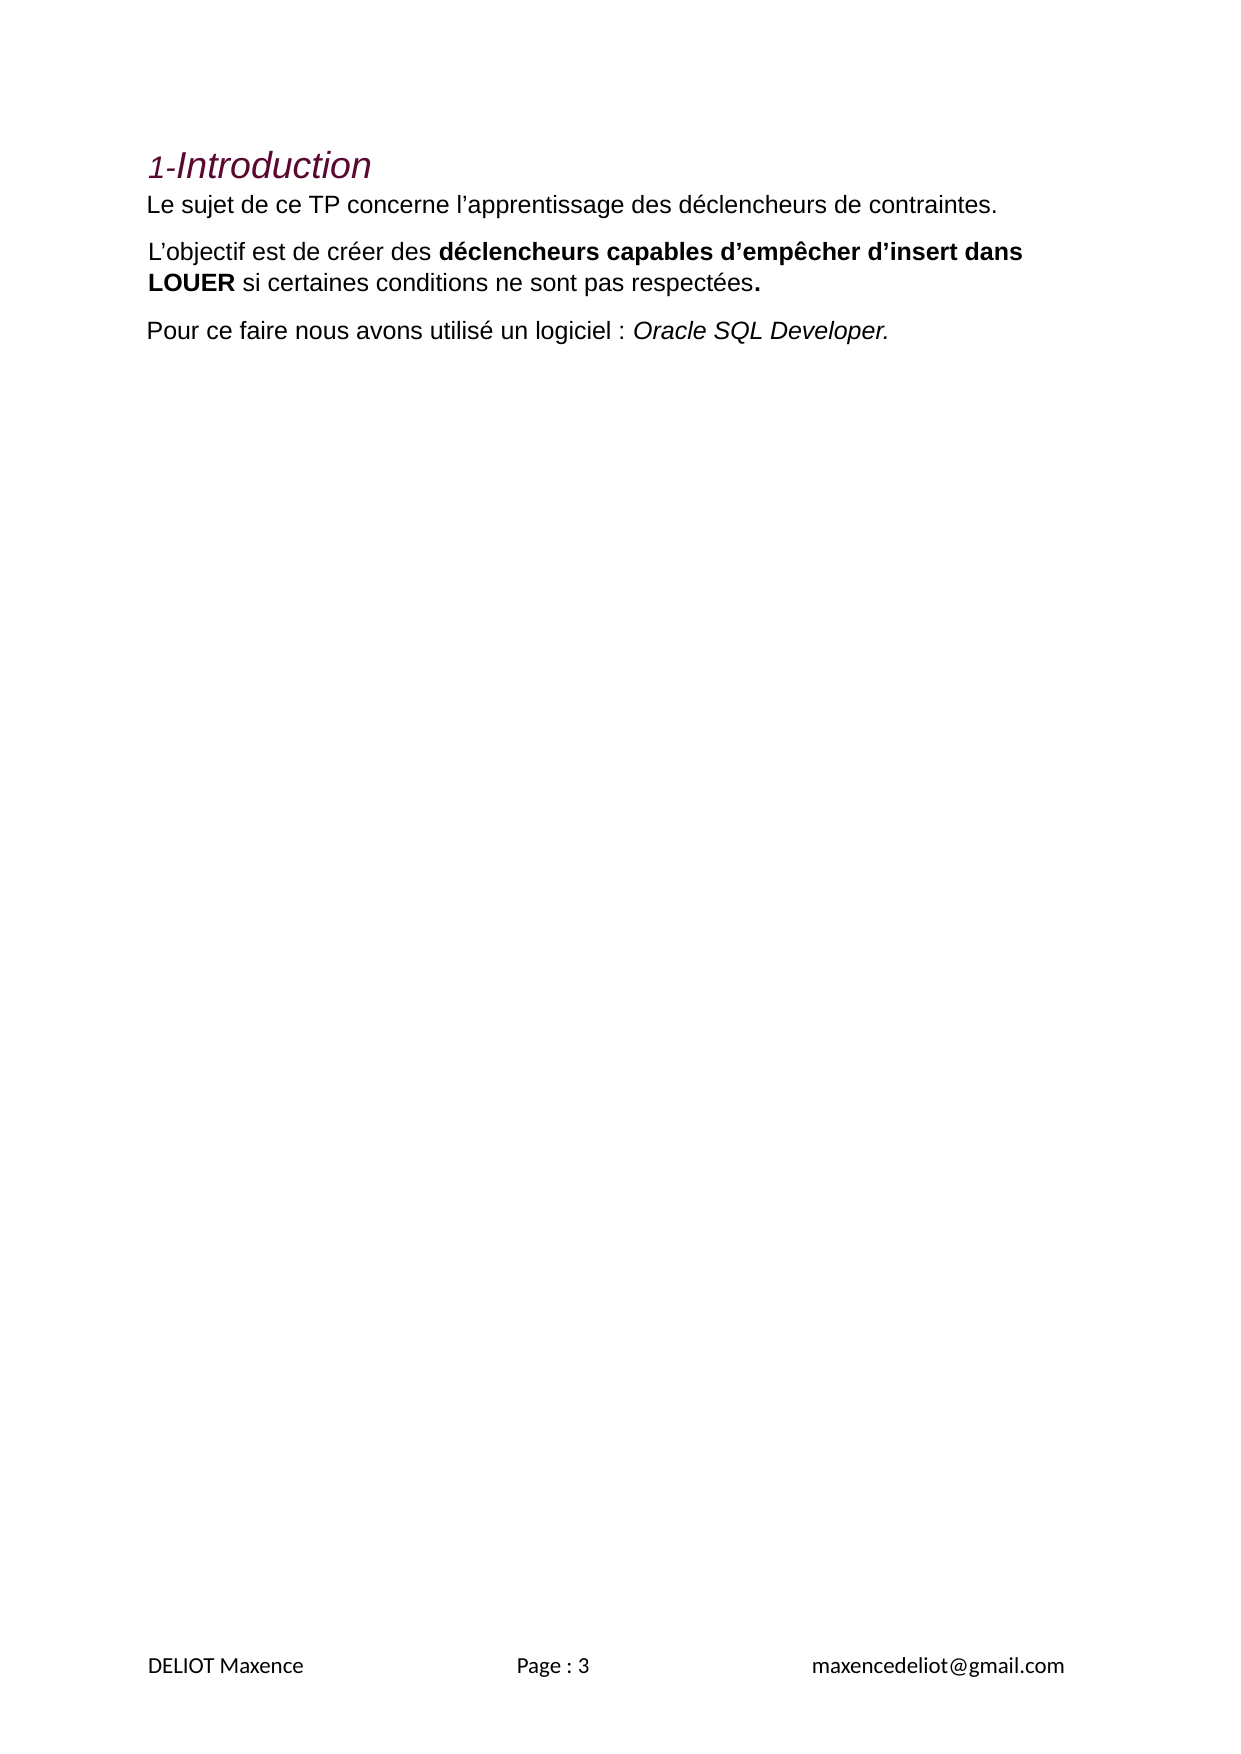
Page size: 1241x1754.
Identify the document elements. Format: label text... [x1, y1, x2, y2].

text Pour ce faire nous avons utilisé un logiciel : Oracle SQL Developer. [146, 316, 1093, 345]
subtitle 1-Introduction [148, 143, 1093, 186]
text Le sujet de ce TP concerne l’apprentissage des déclencheurs de contraintes. [146, 190, 1093, 218]
text L’objectif est de créer des déclencheurs capables d’empêcher d’insert dans LOUER si certaines conditions ne sont pas respectées. [148, 237, 1093, 297]
